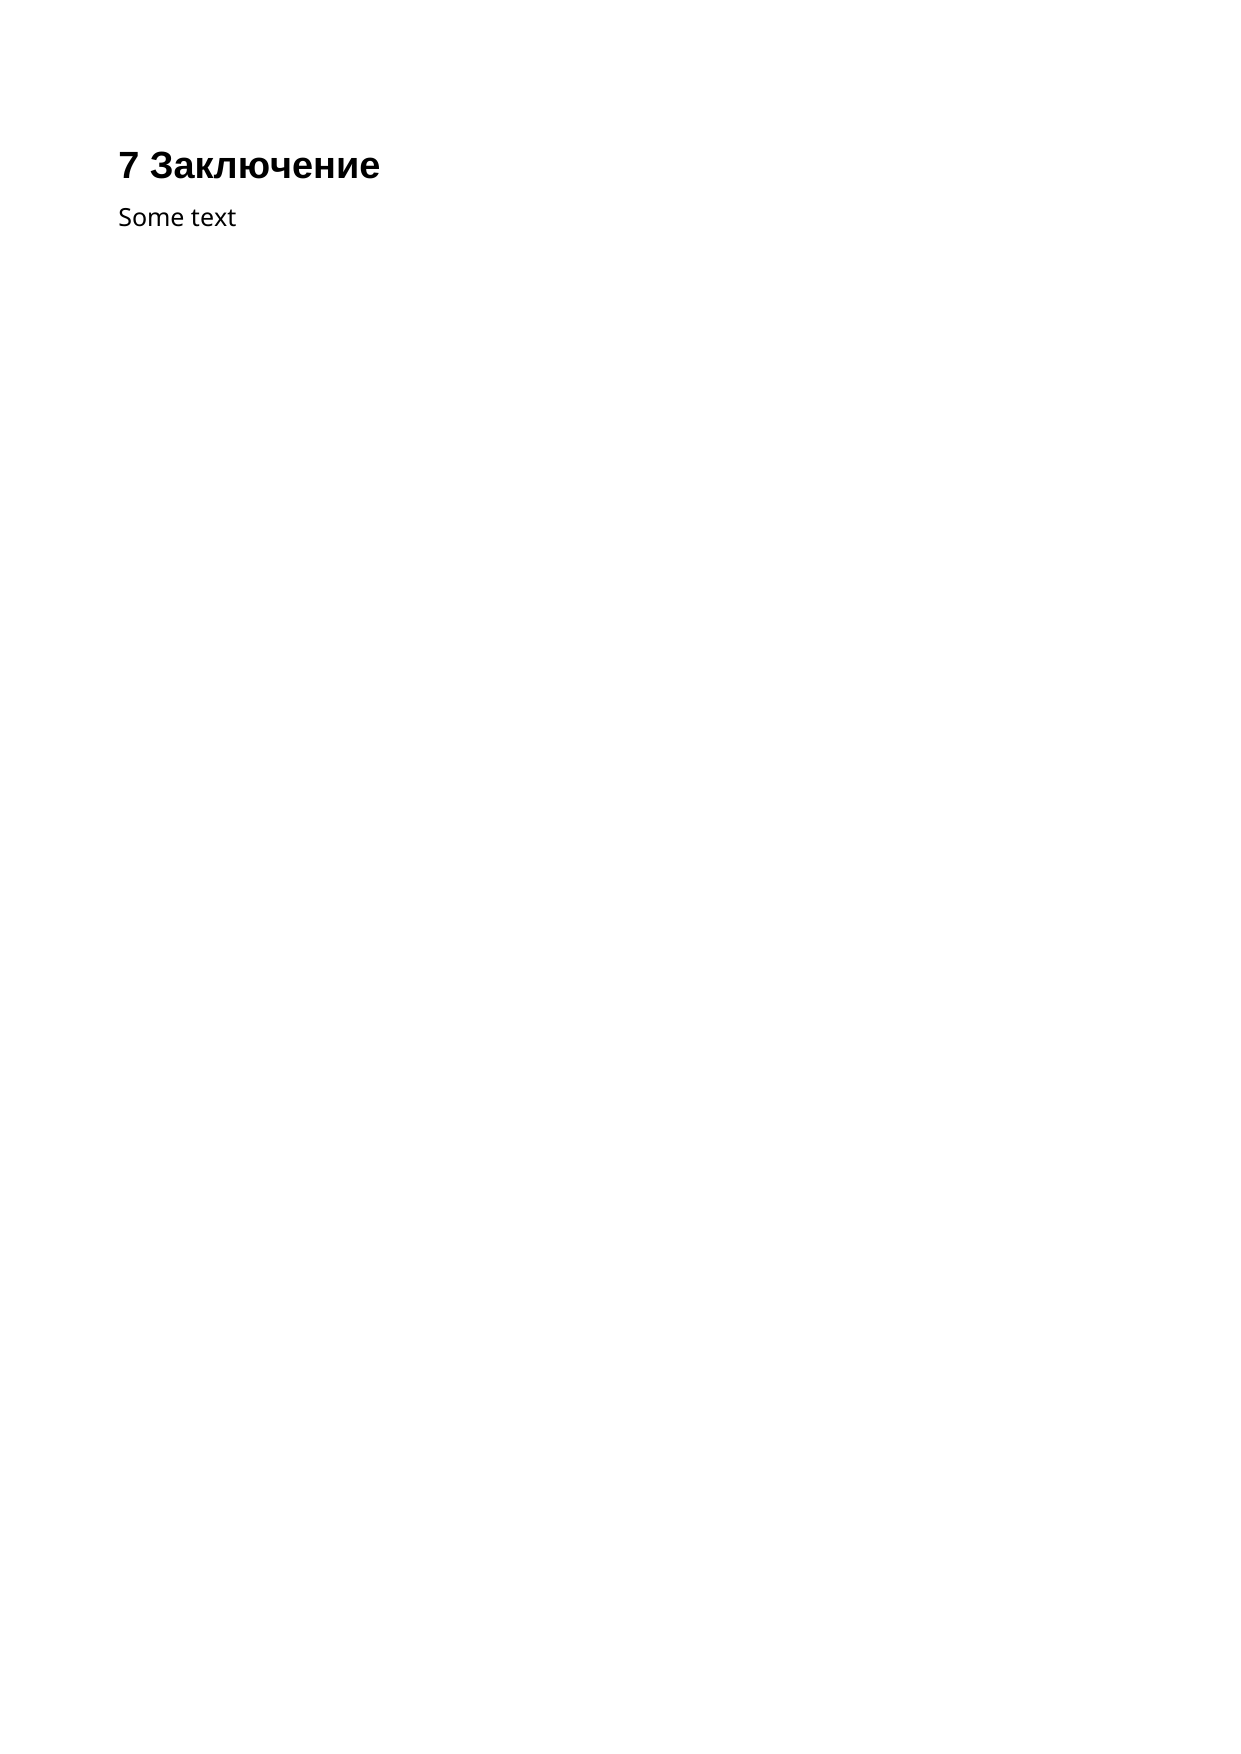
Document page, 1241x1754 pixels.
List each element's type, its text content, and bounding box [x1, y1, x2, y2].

subtitle 7 Заключение [118, 143, 1122, 187]
text Some text [118, 199, 1122, 233]
